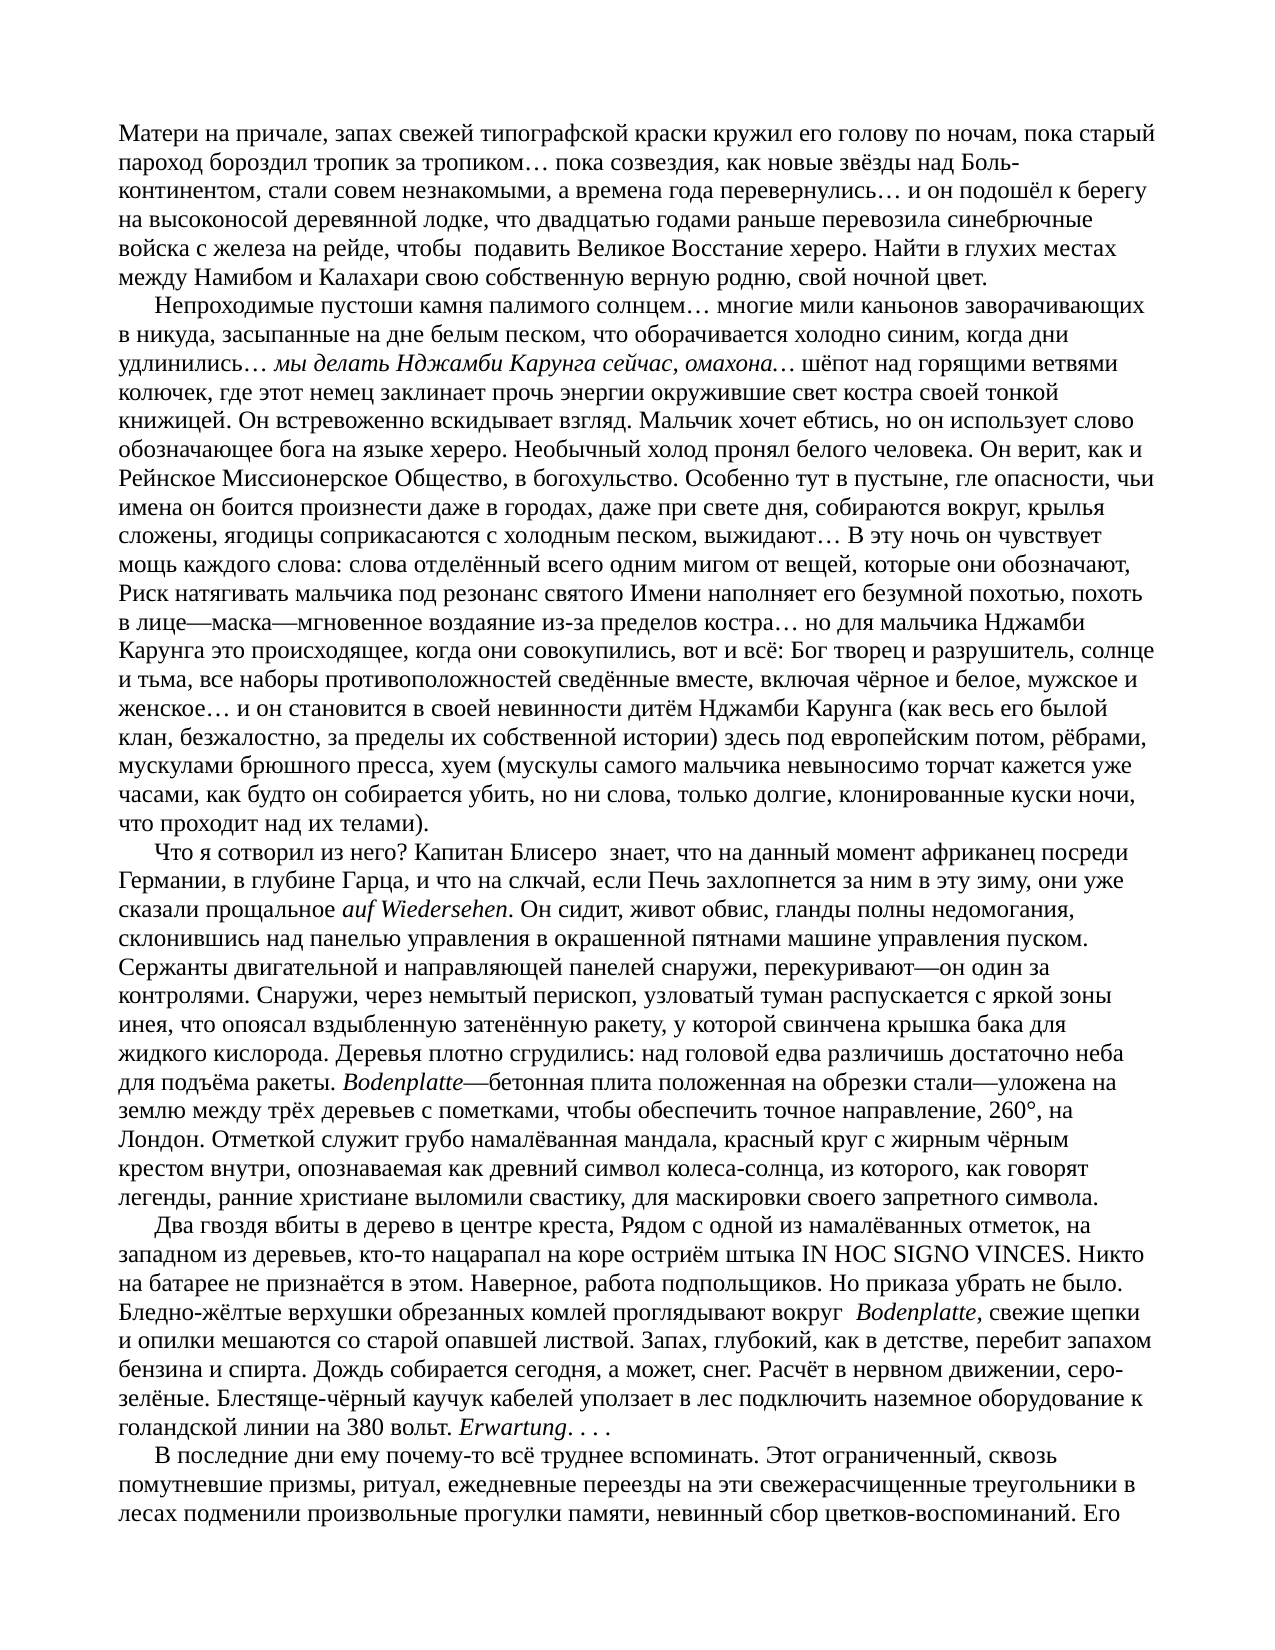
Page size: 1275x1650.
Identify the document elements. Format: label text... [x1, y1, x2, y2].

text В последние дни ему почему-то всё труднее вспоминать. Этот ограниченный, сквозь помутневшие призмы, ритуал, ежедневные переезды на эти свежерасчищенные треугольники в лесах подменили произвольные прогулки памяти, невинный сбор цветков-воспоминаний. Его [118, 1441, 1157, 1527]
text Непроходимые пустоши камня палимого солнцем… многие мили каньонов заворачивающих в никуда, засыпанные на дне белым песком, что оборачивается холодно синим, когда дни удлинились… мы делать Нджамби Карунга сейчас, омахона… шёпот над горящими ветвями колючек, где этот немец заклинает прочь энергии окружившие свет костра своей тонкой книжицей. Он встревоженно вскидывает взгляд. Мальчик хочет ебтись, но он использует слово обозначающее бога на языке хереро. Необычный холод пронял белого человека. Он верит, как и Рейнское Миссионерское Общество, в богохульство. Особенно тут в пустыне, гле опасности, чьи имена он боится произнести даже в городах, даже при свете дня, собираются вокруг, крылья сложены, ягодицы соприкасаются с холодным песком, выжидают… В эту ночь он чувствует мощь каждого слова: слова отделённый всего одним мигом от вещей, которые они обозначают, Риск натягивать мальчика под резонанс святого Имени наполняет его безумной похотью, похоть в лице—маска—мгновенное воздаяние из-за пределов костра… но для мальчика Нджамби Карунга это происходящее, когда они совокупились, вот и всё: Бог творец и разрушитель, солнце и тьма, все наборы противоположностей сведённые вместе, включая чёрное и белое, мужское и женское… и он становится в своей невинности дитём Нджамби Карунга (как весь его былой клан, безжалостно, за пределы их собственной истории) здесь под европейским потом, рёбрами, мускулами брюшного пресса, хуем (мускулы самого мальчика невыносимо торчат кажется уже часами, как будто он собирается убить, но ни слова, только долгие, клонированные куски ночи, что проходит над их телами). [118, 291, 1157, 837]
text Что я сотворил из него? Капитан Блисеро знает, что на данный момент африканец посреди Германии, в глубине Гарца, и что на слкчай, если Печь захлопнется за ним в эту зиму, они уже сказали прощальное auf Wiedersehen. Он сидит, живот обвис, гланды полны недомогания, склонившись над панелью управления в окрашенной пятнами машине управления пуском. Сержанты двигательной и направляющей панелей снаружи, перекуривают—он один за контролями. Снаружи, через немытый перископ, узловатый туман распускается с яркой зоны инея, что опоясал вздыбленную затенённую ракету, у которой свинчена крышка бака для жидкого кислорода. Деревья плотно сгрудились: над головой едва различишь достаточно неба для подъёма ракеты. Bodenplatte—бетонная плита положенная на обрезки стали—уложена на землю между трёх деревьев с пометками, чтобы обеспечить точное направление, 260°, на Лондон. Отметкой служит грубо намалёванная мандала, красный круг с жирным чёрным крестом внутри, опознаваемая как древний символ колеса-солнца, из которого, как говорят легенды, ранние христиане выломили свастику, для маскировки своего запретного символа. [118, 837, 1157, 1211]
text Два гвоздя вбиты в дерево в центре креста, Рядом с одной из намалёванных отметок, на западном из деревьев, кто-то нацарапал на коре остриём штыка IN HOC SIGNO VINCES. Никто на батарее не признаётся в этом. Наверное, работа подпольщиков. Но приказа убрать не было. Бледно-жёлтые верхушки обрезанных комлей проглядывают вокруг Bodenplatte, свежие щепки и опилки мешаются со старой опавшей листвой. Запах, глубокий, как в детстве, перебит запахом бензина и спирта. Дождь собирается сегодня, а может, снег. Расчёт в нервном движении, серо-зелёные. Блестяще-чёрный каучук кабелей уползает в лес подключить наземное оборудование к голандской линии на 380 вольт. Erwartung. . . . [118, 1211, 1157, 1441]
text Матери на причале, запах свежей типографской краски кружил его голову по ночам, пока старый пароход бороздил тропик за тропиком… пока созвездия, как новые звёзды над Боль-континентом, стали совем незнакомыми, а времена года перевернулись… и он подошёл к берегу на высоконосой деревянной лодке, что двадцатью годами раньше перевозила синебрючные войска с железа на рейде, чтобы подавить Великое Восстание хереро. Найти в глухих местах между Намибом и Калахари свою собственную верную родню, свой ночной цвет. [118, 118, 1157, 291]
